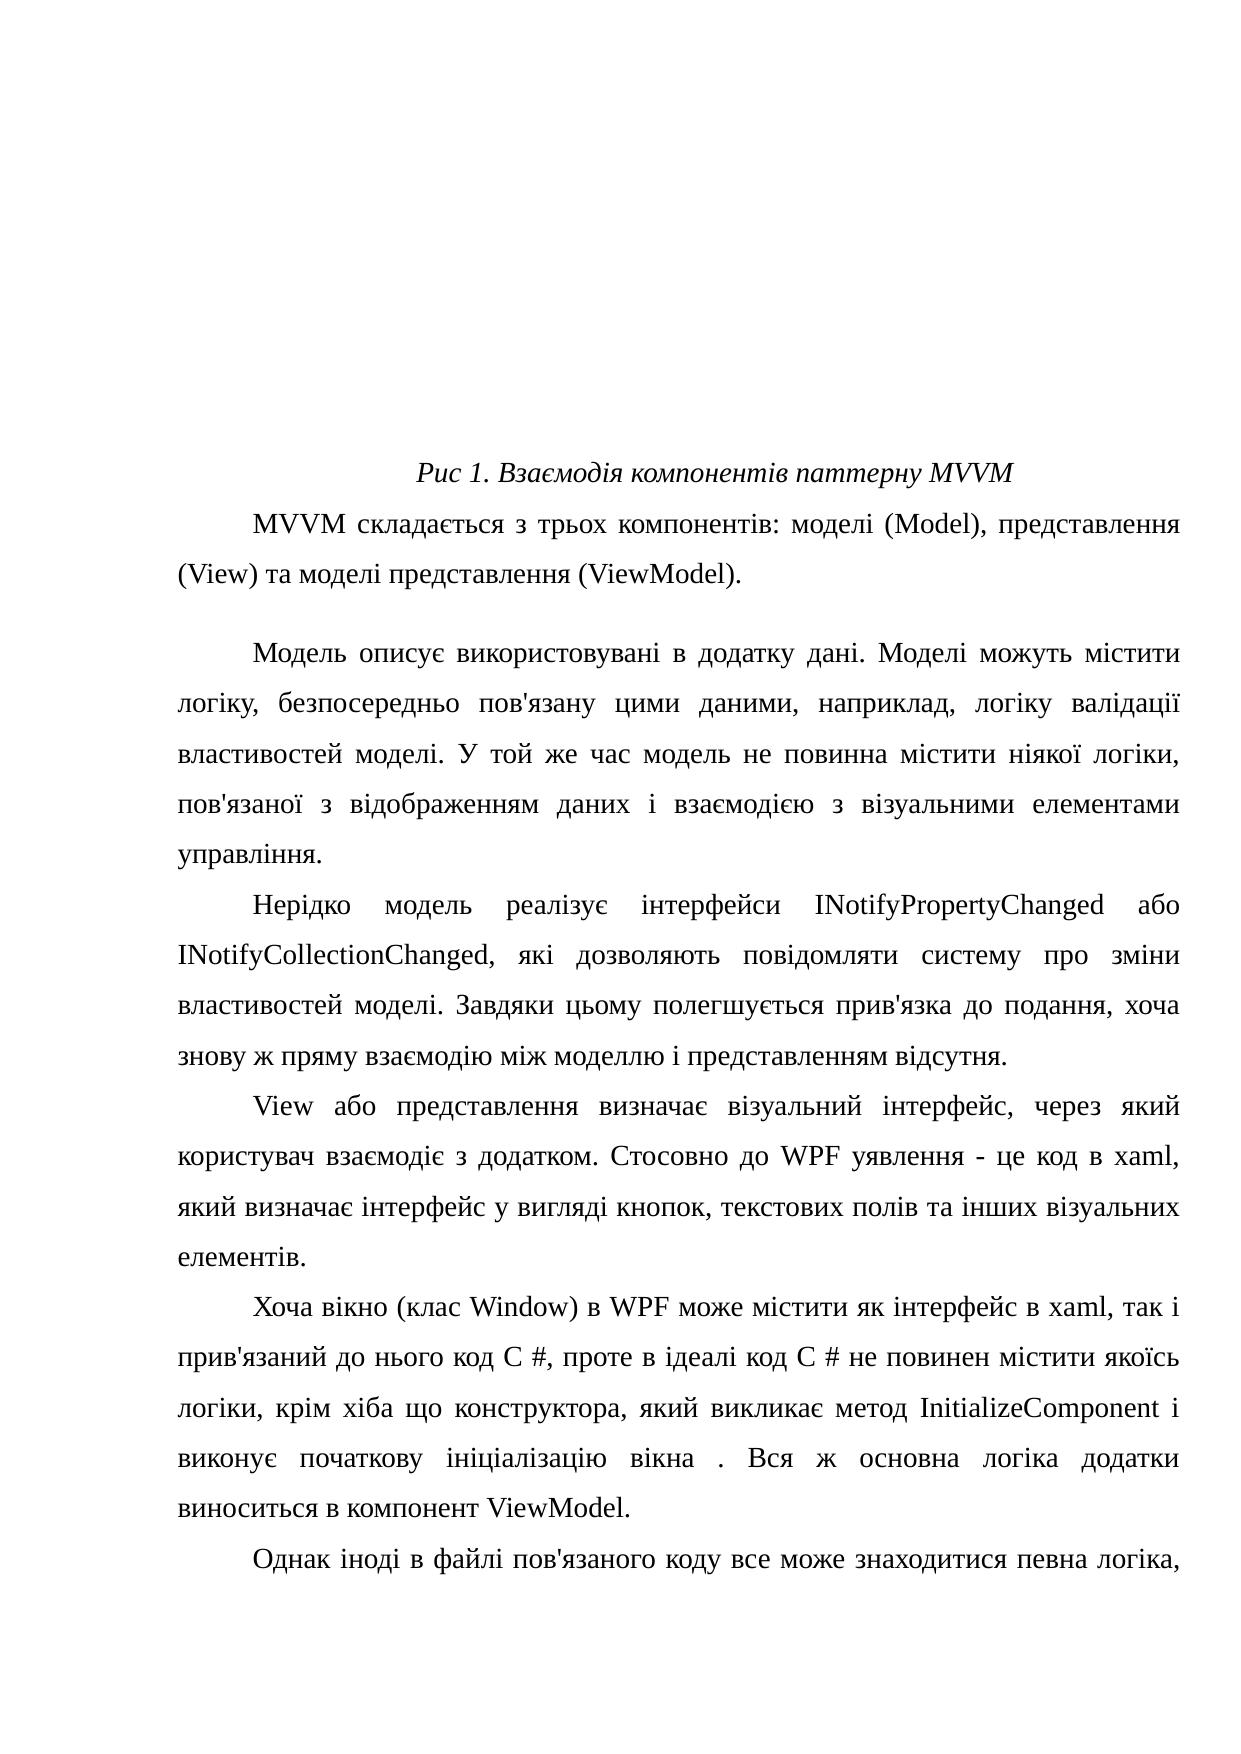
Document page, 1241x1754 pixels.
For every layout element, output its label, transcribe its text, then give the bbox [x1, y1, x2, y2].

text Хоча вікно (клас Window) в WPF може містити як інтерфейс в xaml, так і прив'язаний до нього код C #, проте в ідеалі код C # не повинен містити якоїсь логіки, крім хіба що конструктора, який викликає метод InitializeComponent і виконує початкову ініціалізацію вікна . Вся ж основна логіка додатки виноситься в компонент ViewModel. [177, 1289, 1181, 1524]
text Однак іноді в файлі пов'язаного коду все може знаходитися певна логіка, [177, 1541, 1181, 1574]
text Модель описує використовувані в додатку дані. Моделі можуть містити логіку, безпосередньо пов'язану цими даними, наприклад, логіку валідації властивостей моделі. У той же час модель не повинна містити ніякої логіки, пов'язаної з відображенням даних і взаємодією з візуальними елементами управління. [177, 635, 1181, 870]
text View або представлення визначає візуальний інтерфейс, через який користувач взаємодіє з додатком. Стосовно до WPF уявлення - це код в xaml, який визначає інтерфейс у вигляді кнопок, текстових полів та інших візуальних елементів. [177, 1088, 1181, 1272]
text MVVM складається з трьох компонентів: моделі (Model), представлення (View) та моделі представлення (ViewModel). [177, 506, 1181, 590]
text Рис 1. Взаємодія компонентів паттерну MVVM [252, 160, 1180, 489]
text Нерідко модель реалізує інтерфейси INotifyPropertyChanged або INotifyCollectionChanged, які дозволяють повідомляти систему про зміни властивостей моделі. Завдяки цьому полегшується прив'язка до подання, хоча знову ж пряму взаємодію між моделлю і представленням відсутня. [177, 887, 1181, 1071]
